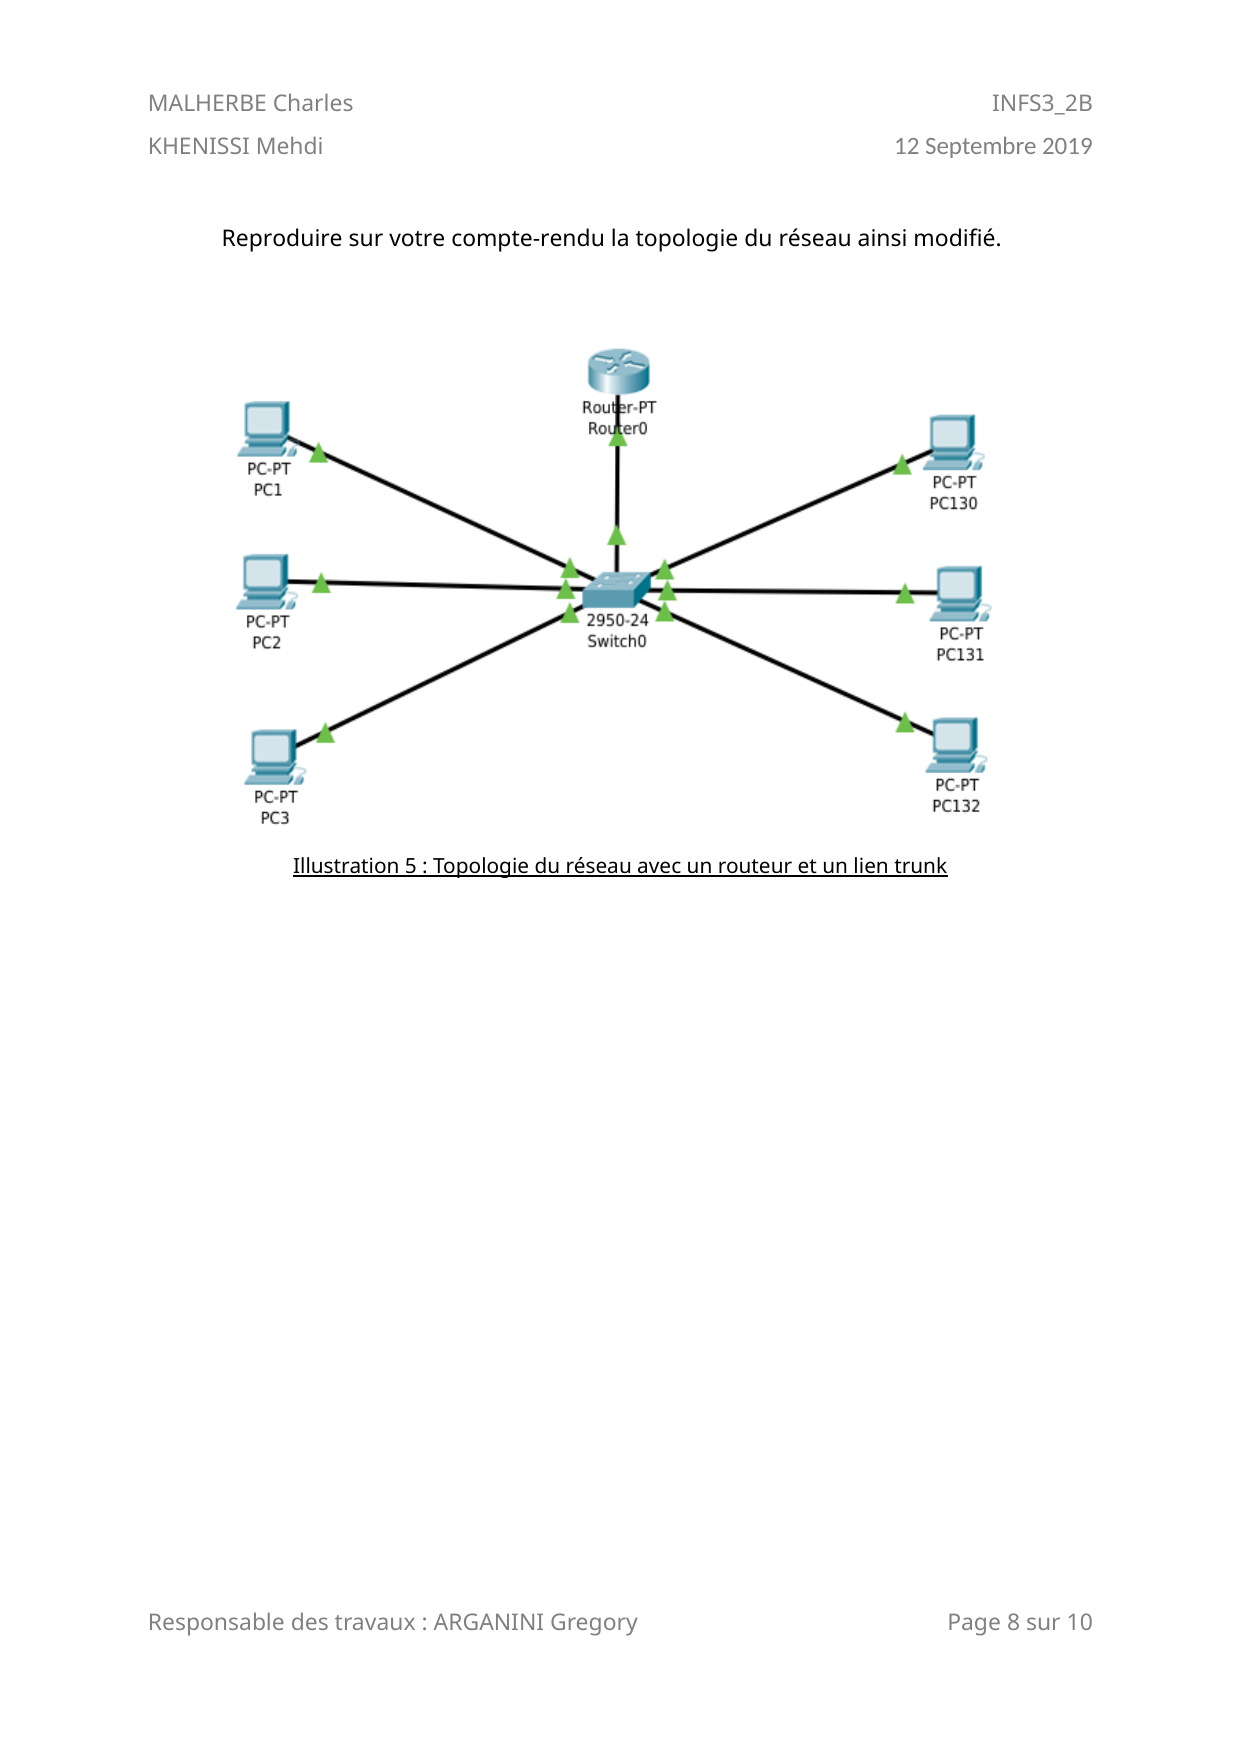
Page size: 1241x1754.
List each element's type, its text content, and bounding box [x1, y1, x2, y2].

text Reproduire sur votre compte-rendu la topologie du réseau ainsi modifié. [221, 222, 1093, 253]
text Illustration 5 : Topologie du réseau avec un routeur et un lien trunk [205, 291, 1035, 879]
